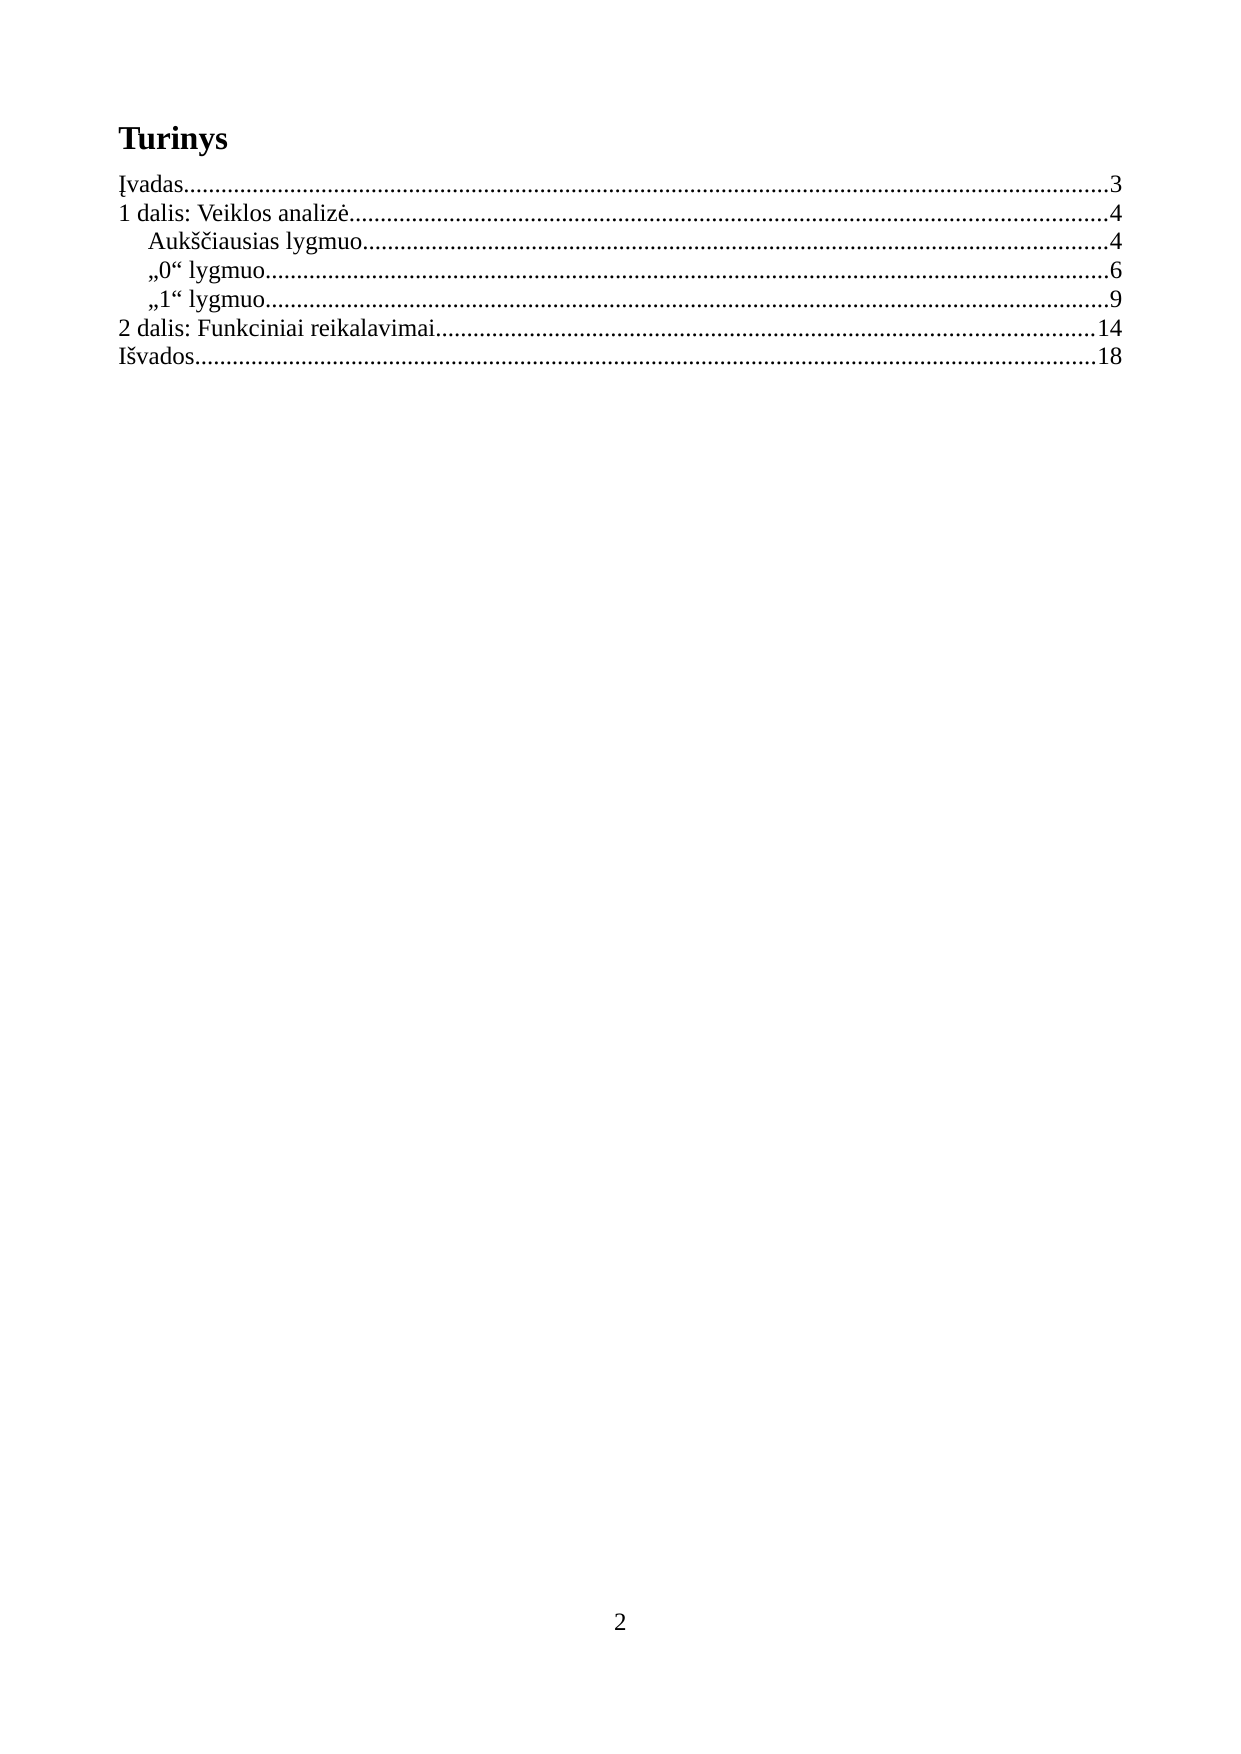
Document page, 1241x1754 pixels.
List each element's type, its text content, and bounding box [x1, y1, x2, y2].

subtitle Turinys [118, 118, 1122, 156]
text 1 dalis: Veiklos analizė 4 [118, 198, 1122, 226]
text Aukščiausias lygmuo 4 [148, 226, 1122, 255]
text „0“ lygmuo 6 [148, 255, 1122, 284]
text 2 dalis: Funkciniai reikalavimai 14 [118, 313, 1122, 341]
text Įvadas 3 [118, 169, 1122, 198]
text Išvados 18 [118, 341, 1122, 370]
text „1“ lygmuo 9 [148, 284, 1122, 313]
